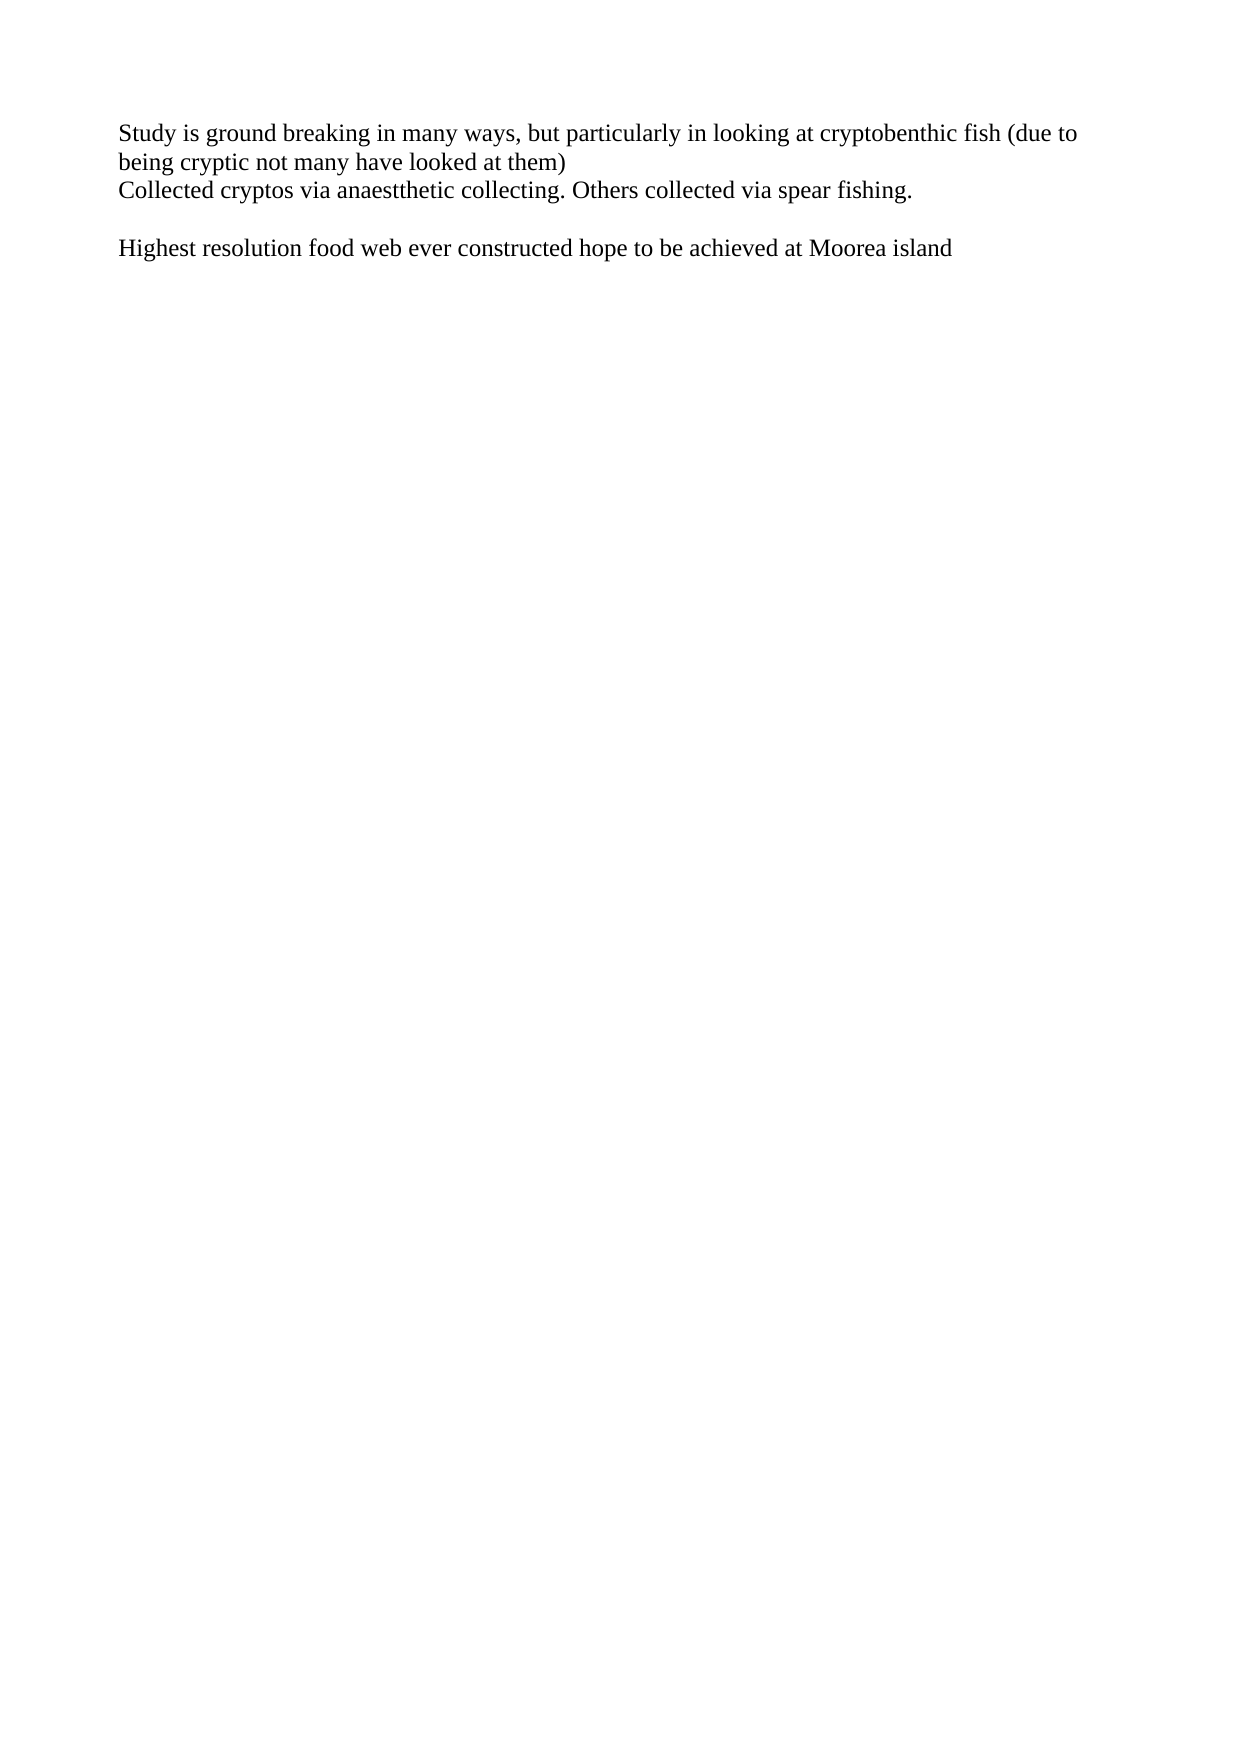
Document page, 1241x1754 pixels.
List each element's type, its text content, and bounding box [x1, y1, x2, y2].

text Study is ground breaking in many ways, but particularly in looking at cryptobenthic fish (due to being cryptic not many have looked at them) [118, 118, 1122, 176]
text Collected cryptos via anaestthetic collecting. Others collected via spear fishing. [118, 176, 1122, 204]
text Highest resolution food web ever constructed hope to be achieved at Moorea island [118, 233, 1122, 262]
